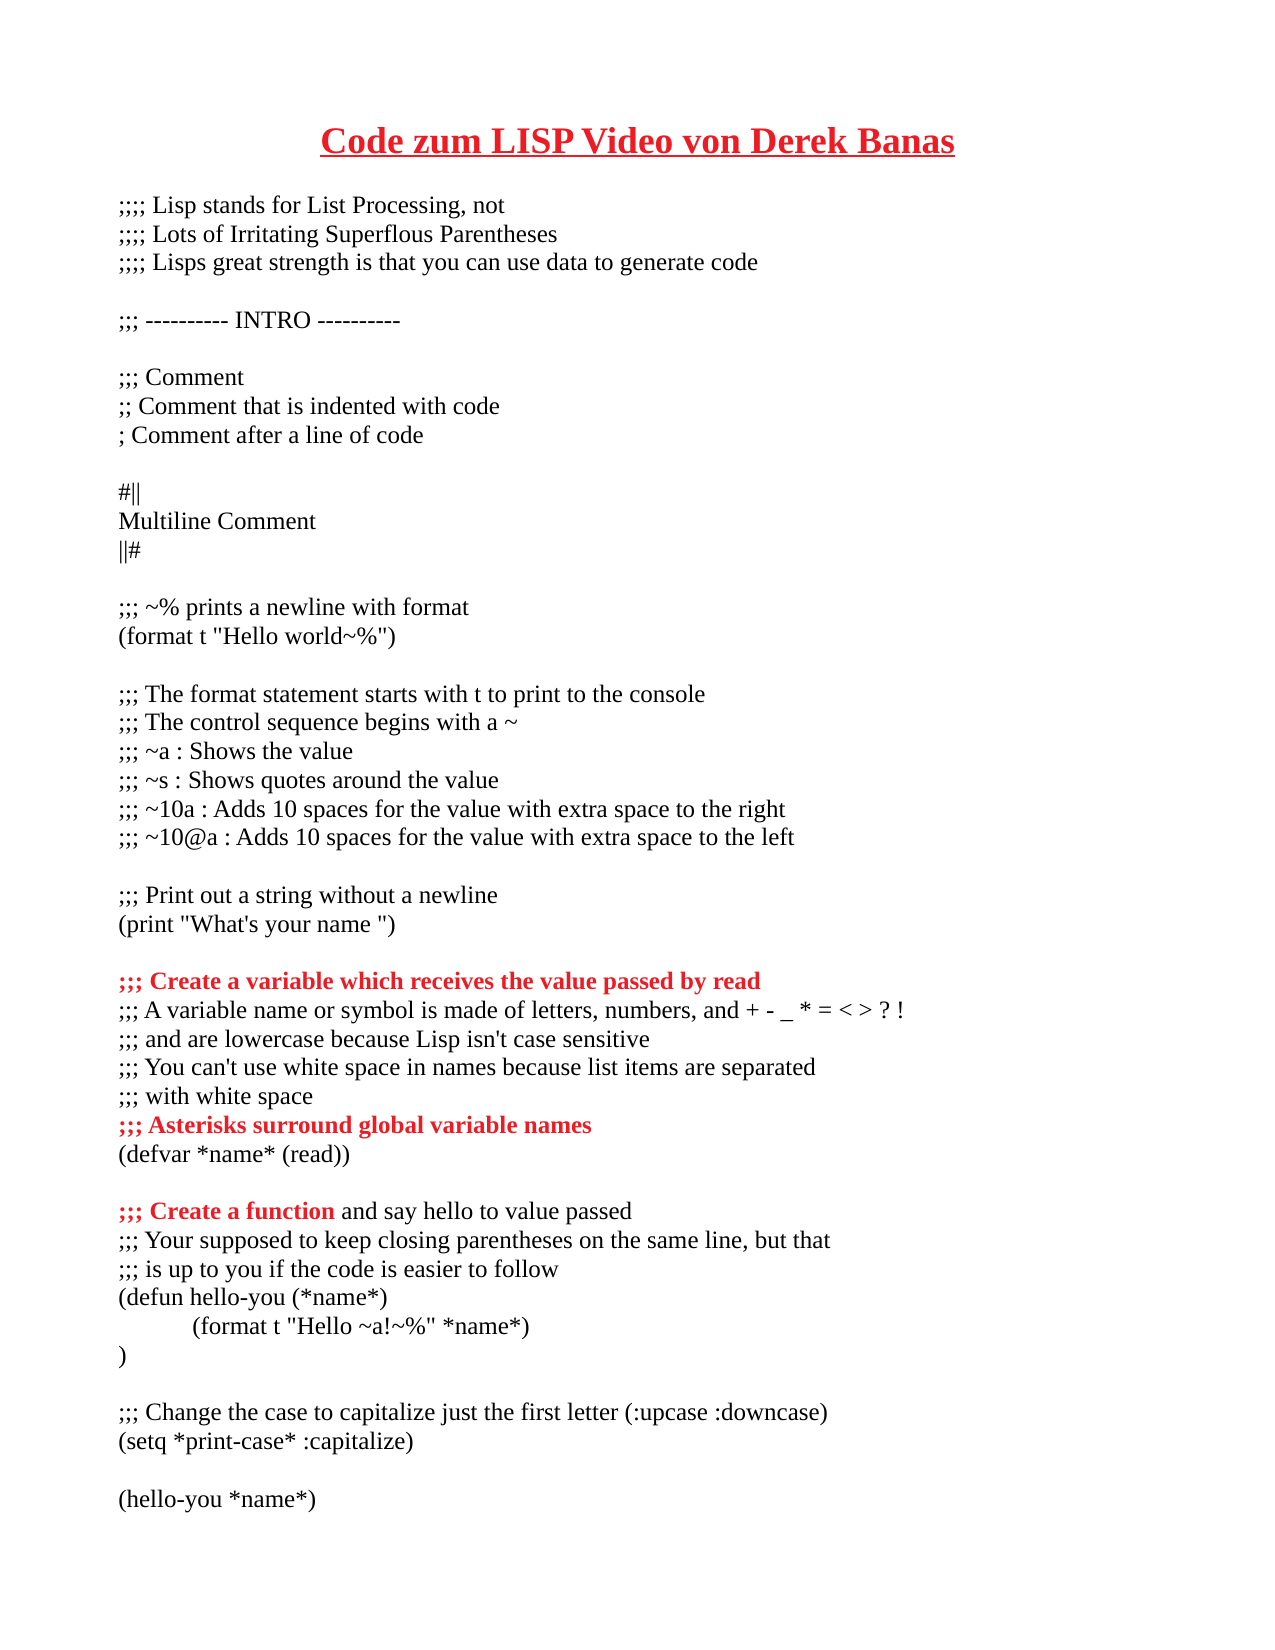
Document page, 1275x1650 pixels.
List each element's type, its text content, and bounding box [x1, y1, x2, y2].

text ;;; ~a : Shows the value [118, 736, 1157, 765]
text (print "What's your name ") [118, 909, 1157, 937]
text ;;;; Lisp stands for List Processing, not [118, 190, 1157, 219]
text ;;; ~10@a : Adds 10 spaces for the value with extra space to the left [118, 822, 1157, 851]
text ||# [118, 535, 1157, 564]
text (defvar *name* (read)) [118, 1139, 1157, 1167]
text ;;; Create a function and say hello to value passed [118, 1196, 1157, 1225]
text ;;; ---------- INTRO ---------- [118, 305, 1157, 334]
text (format t "Hello ~a!~%" *name*) [118, 1311, 1157, 1340]
text ;;; Asterisks surround global variable names [118, 1110, 1157, 1139]
text (format t "Hello world~%") [118, 621, 1157, 650]
text ;;; Print out a string without a newline [118, 880, 1157, 909]
text ;;; Your supposed to keep closing parentheses on the same line, but that [118, 1225, 1157, 1254]
text ;;; Create a variable which receives the value passed by read [118, 966, 1157, 995]
text (setq *print-case* :capitalize) [118, 1426, 1157, 1455]
text ;;;; Lots of Irritating Superflous Parentheses [118, 219, 1157, 247]
text ;;; You can't use white space in names because list items are separated [118, 1052, 1157, 1081]
text ;;; ~s : Shows quotes around the value [118, 765, 1157, 794]
text Multiline Comment [118, 506, 1157, 535]
text ;;; with white space [118, 1081, 1157, 1110]
text ; Comment after a line of code [118, 420, 1157, 449]
text ;;; ~10a : Adds 10 spaces for the value with extra space to the right [118, 794, 1157, 822]
text ;;; A variable name or symbol is made of letters, numbers, and + - _ * = < > ? ! [118, 995, 1157, 1024]
text ;;; The control sequence begins with a ~ [118, 707, 1157, 736]
text ;;;; Lisps great strength is that you can use data to generate code [118, 247, 1157, 276]
text ;;; Change the case to capitalize just the first letter (:upcase :downcase) [118, 1397, 1157, 1426]
text #|| [118, 477, 1157, 506]
text ) [118, 1340, 1157, 1369]
text ;;; is up to you if the code is easier to follow [118, 1254, 1157, 1282]
text ;; Comment that is indented with code [118, 391, 1157, 420]
text (defun hello-you (*name*) [118, 1282, 1157, 1311]
text ;;; The format statement starts with t to print to the console [118, 679, 1157, 707]
text ;;; ~% prints a newline with format [118, 592, 1157, 621]
text ;;; Comment [118, 362, 1157, 391]
text Code zum LISP Video von Derek Banas [118, 118, 1157, 161]
text ;;; and are lowercase because Lisp isn't case sensitive [118, 1024, 1157, 1052]
text (hello-you *name*) [118, 1484, 1157, 1512]
